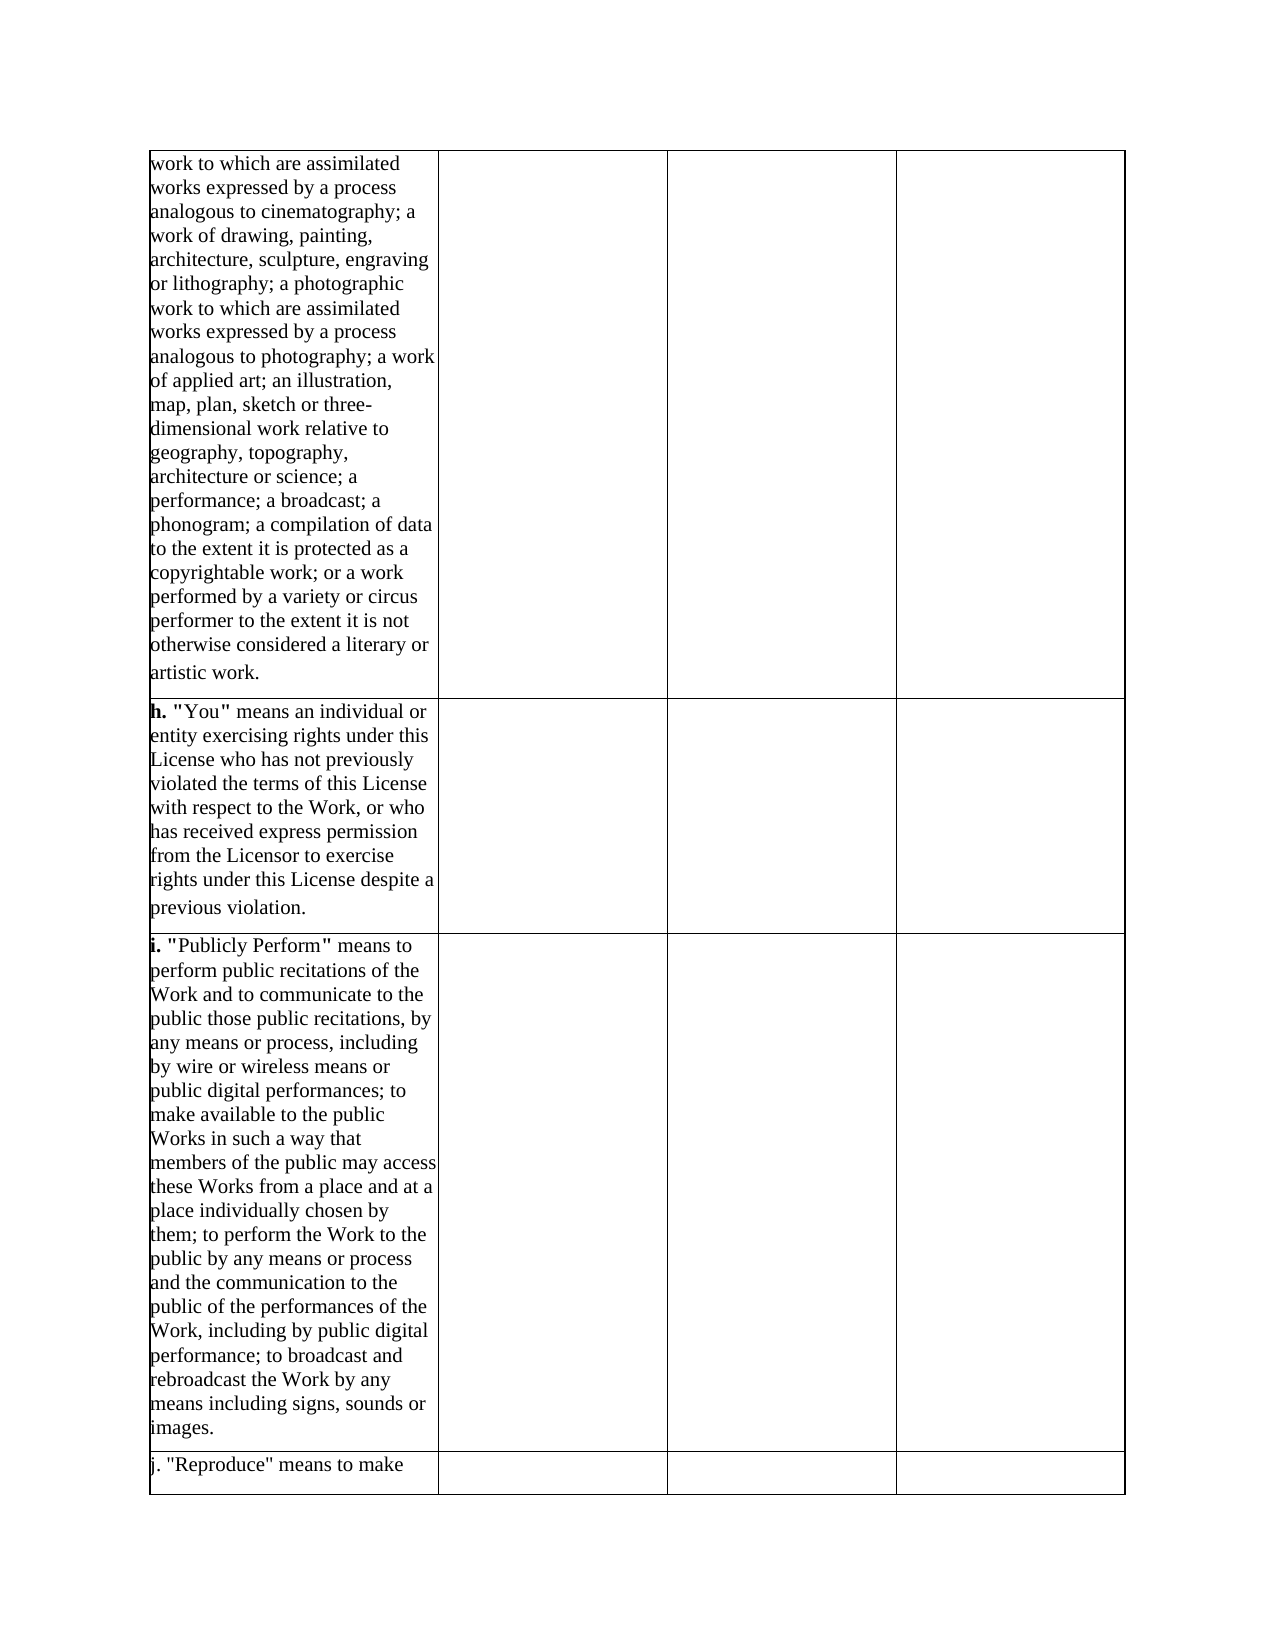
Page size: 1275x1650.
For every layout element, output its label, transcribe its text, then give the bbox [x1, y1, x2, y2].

table_cell [439, 1452, 667, 1493]
table_cell [897, 699, 1124, 932]
table_cell h. "You" means an individual or entity exercising rights under this License who has not previously violated the terms of this License with respect to the Work, or who has received express permission from the Licensor to exercise rights under this License despite a previous violation. [151, 699, 438, 932]
table_cell [668, 934, 896, 1451]
table_cell [897, 1452, 1124, 1493]
table_cell [668, 151, 896, 698]
table_cell work to which are assimilated works expressed by a process analogous to cinematography; a work of drawing, painting, architecture, sculpture, engraving or lithography; a photographic work to which are assimilated works expressed by a process analogous to photography; a work of applied art; an illustration, map, plan, sketch or three-dimensional work relative to geography, topography, architecture or science; a performance; a broadcast; a phonogram; a compilation of data to the extent it is protected as a copyrightable work; or a work performed by a variety or circus performer to the extent it is not otherwise considered a literary or artistic work. [151, 151, 438, 698]
table_cell j. "Reproduce" means to make [151, 1452, 438, 1493]
table_cell [897, 151, 1124, 698]
table_cell [439, 934, 667, 1451]
table_cell [668, 699, 896, 932]
table_cell [897, 934, 1124, 1451]
table_cell [439, 151, 667, 698]
table_cell [668, 1452, 896, 1493]
table_cell [439, 699, 667, 932]
table_cell i. "Publicly Perform" means to perform public recitations of the Work and to communicate to the public those public recitations, by any means or process, including by wire or wireless means or public digital performances; to make available to the public Works in such a way that members of the public may access these Works from a place and at a place individually chosen by them; to perform the Work to the public by any means or process and the communication to the public of the performances of the Work, including by public digital performance; to broadcast and rebroadcast the Work by any means including signs, sounds or images. [151, 934, 438, 1451]
